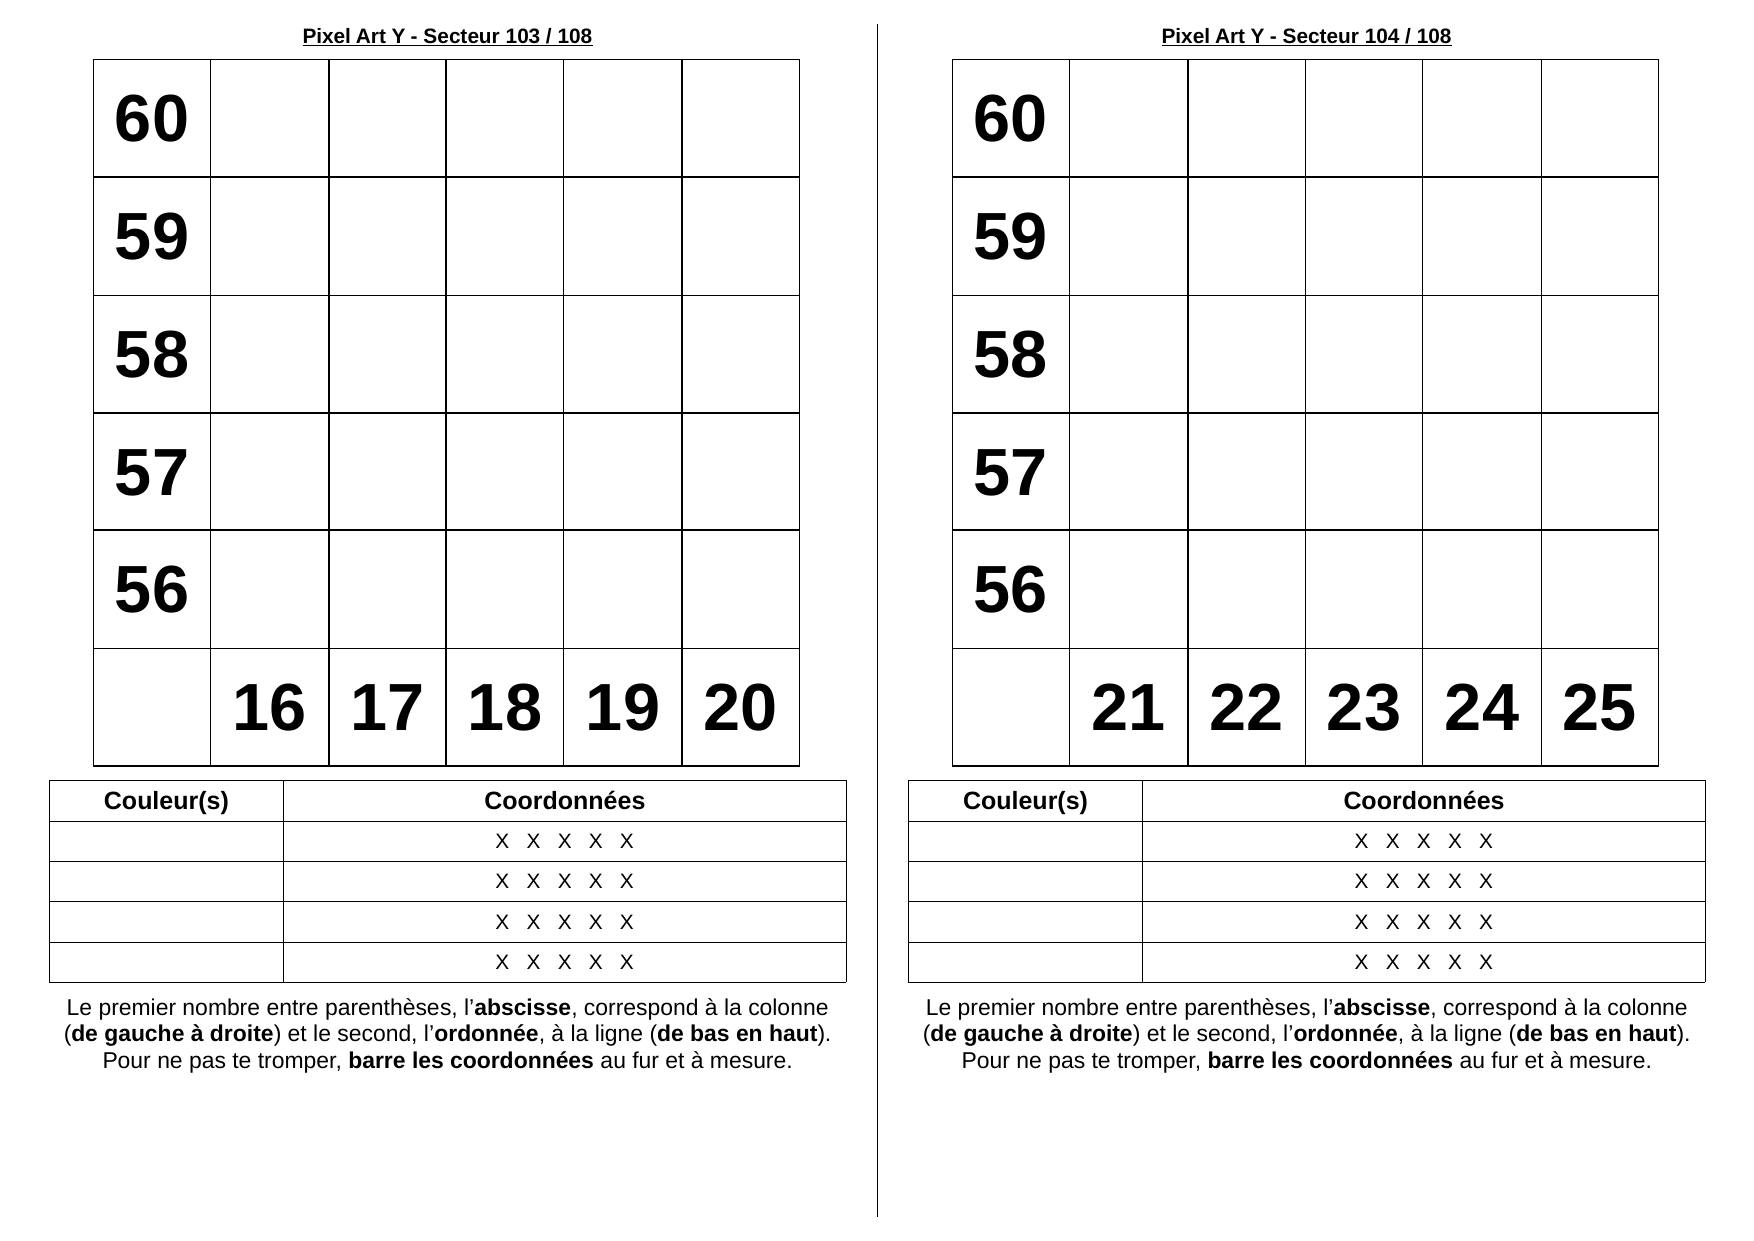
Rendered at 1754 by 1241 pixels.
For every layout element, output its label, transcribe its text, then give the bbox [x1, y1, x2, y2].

text Pour ne pas te tromper, barre les coordonnées au fur et à mesure. [24, 1047, 871, 1073]
table_cell X X X X X [284, 822, 846, 861]
table_header Coordonnées [284, 781, 846, 821]
table_cell [909, 943, 1142, 982]
text Pixel Art Y - Secteur 104 / 108 [883, 24, 1730, 48]
table_cell [50, 943, 283, 982]
table_cell [50, 902, 283, 942]
table_cell [50, 822, 283, 861]
table_header Couleur(s) [909, 781, 1142, 821]
text Pour ne pas te tromper, barre les coordonnées au fur et à mesure. [883, 1047, 1730, 1073]
table_cell [909, 902, 1142, 942]
table_cell [50, 862, 283, 901]
table_cell X X X X X [1143, 822, 1705, 861]
table_cell X X X X X [1143, 862, 1705, 901]
text Le premier nombre entre parenthèses, l’abscisse, correspond à la colonne [24, 994, 871, 1020]
table_cell X X X X X [284, 902, 846, 942]
table_cell X X X X X [1143, 943, 1705, 982]
text Pixel Art Y - Secteur 103 / 108 [24, 24, 871, 48]
table_header Couleur(s) [50, 781, 283, 821]
table_cell X X X X X [1143, 902, 1705, 942]
text (de gauche à droite) et le second, l’ordonnée, à la ligne (de bas en haut). [24, 1020, 871, 1047]
table_header Coordonnées [1143, 781, 1705, 821]
table_cell [909, 862, 1142, 901]
text (de gauche à droite) et le second, l’ordonnée, à la ligne (de bas en haut). [883, 1020, 1730, 1047]
table_cell [909, 822, 1142, 861]
table_cell X X X X X [284, 943, 846, 982]
text Le premier nombre entre parenthèses, l’abscisse, correspond à la colonne [883, 994, 1730, 1020]
table_cell X X X X X [284, 862, 846, 901]
